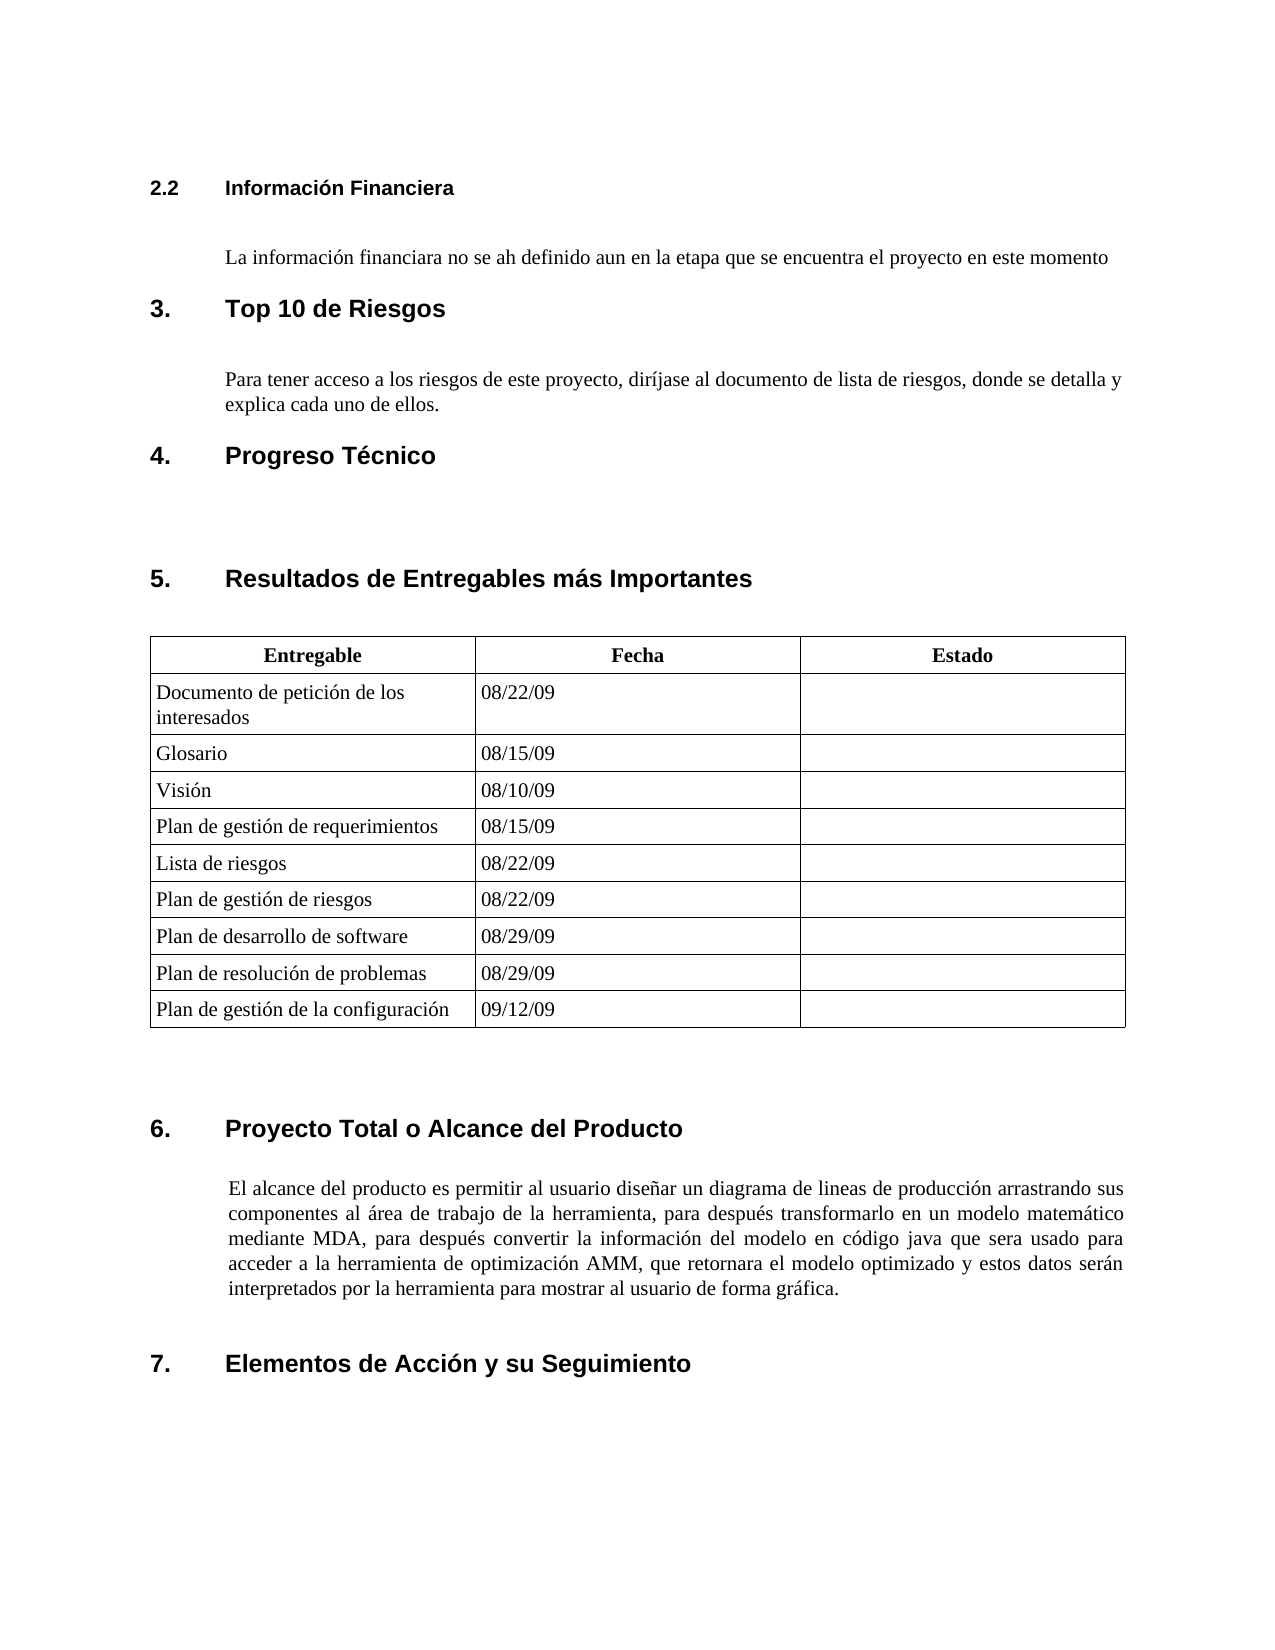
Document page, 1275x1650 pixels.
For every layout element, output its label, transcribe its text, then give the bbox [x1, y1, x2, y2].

table_cell [801, 918, 1125, 954]
table_cell 22/08/09 [476, 674, 800, 734]
table_cell 15/08/09 [476, 809, 800, 844]
table_cell [801, 809, 1125, 844]
subtitle Progreso Técnico [150, 441, 1125, 470]
table_cell [801, 674, 1125, 734]
table_cell Plan de gestión de la configuración [151, 991, 475, 1027]
table_cell [801, 735, 1125, 771]
subtitle Top 10 de Riesgos [150, 294, 1125, 322]
table_header Estado [801, 637, 1125, 673]
table_cell Plan de gestión de riesgos [151, 882, 475, 917]
text El alcance del producto es permitir al usuario diseñar un diagrama de lineas de producción arrastrando sus componentes al área de trabajo de la herramienta, para después transformarlo en un modelo matemático mediante MDA, para después convertir la información del modelo en código java que sera usado para acceder a la herramienta de optimización AMM, que retornara el modelo optimizado y estos datos serán interpretados por la herramienta para mostrar al usuario de forma gráfica. [228, 1174, 1125, 1299]
table_cell [801, 845, 1125, 881]
table_header Entregable [151, 637, 475, 673]
subtitle Proyecto Total o Alcance del Producto [150, 1114, 1125, 1143]
text Para tener acceso a los riesgos de este proyecto, diríjase al documento de lista de riesgos, donde se detalla y explica cada uno de ellos. [225, 366, 1125, 416]
table_cell 29/08/09 [476, 955, 800, 990]
table_cell Visión [151, 772, 475, 807]
table_cell 12/09/09 [476, 991, 800, 1027]
subtitle Elementos de Acción y su Seguimiento [150, 1349, 1125, 1378]
table_header Fecha [476, 637, 800, 673]
table_cell [801, 772, 1125, 807]
table_cell Plan de gestión de requerimientos [151, 809, 475, 844]
table_cell Glosario [151, 735, 475, 771]
table_cell 15/08/09 [476, 735, 800, 771]
table_cell [801, 991, 1125, 1027]
table_cell 22/08/09 [476, 845, 800, 881]
table_cell Plan de resolución de problemas [151, 955, 475, 990]
table_cell Lista de riesgos [151, 845, 475, 881]
table_cell 22/08/09 [476, 882, 800, 917]
subtitle Información Financiera [150, 175, 1125, 200]
table_cell 29/08/09 [476, 918, 800, 954]
table_cell Documento de petición de los interesados [151, 674, 475, 734]
table_cell Plan de desarrollo de software [151, 918, 475, 954]
text La información financiara no se ah definido aun en la etapa que se encuentra el proyecto en este momento [225, 244, 1125, 269]
table_cell [801, 882, 1125, 917]
subtitle Resultados de Entregables más Importantes [150, 564, 1125, 592]
table_cell 10/08/09 [476, 772, 800, 807]
table_cell [801, 955, 1125, 990]
